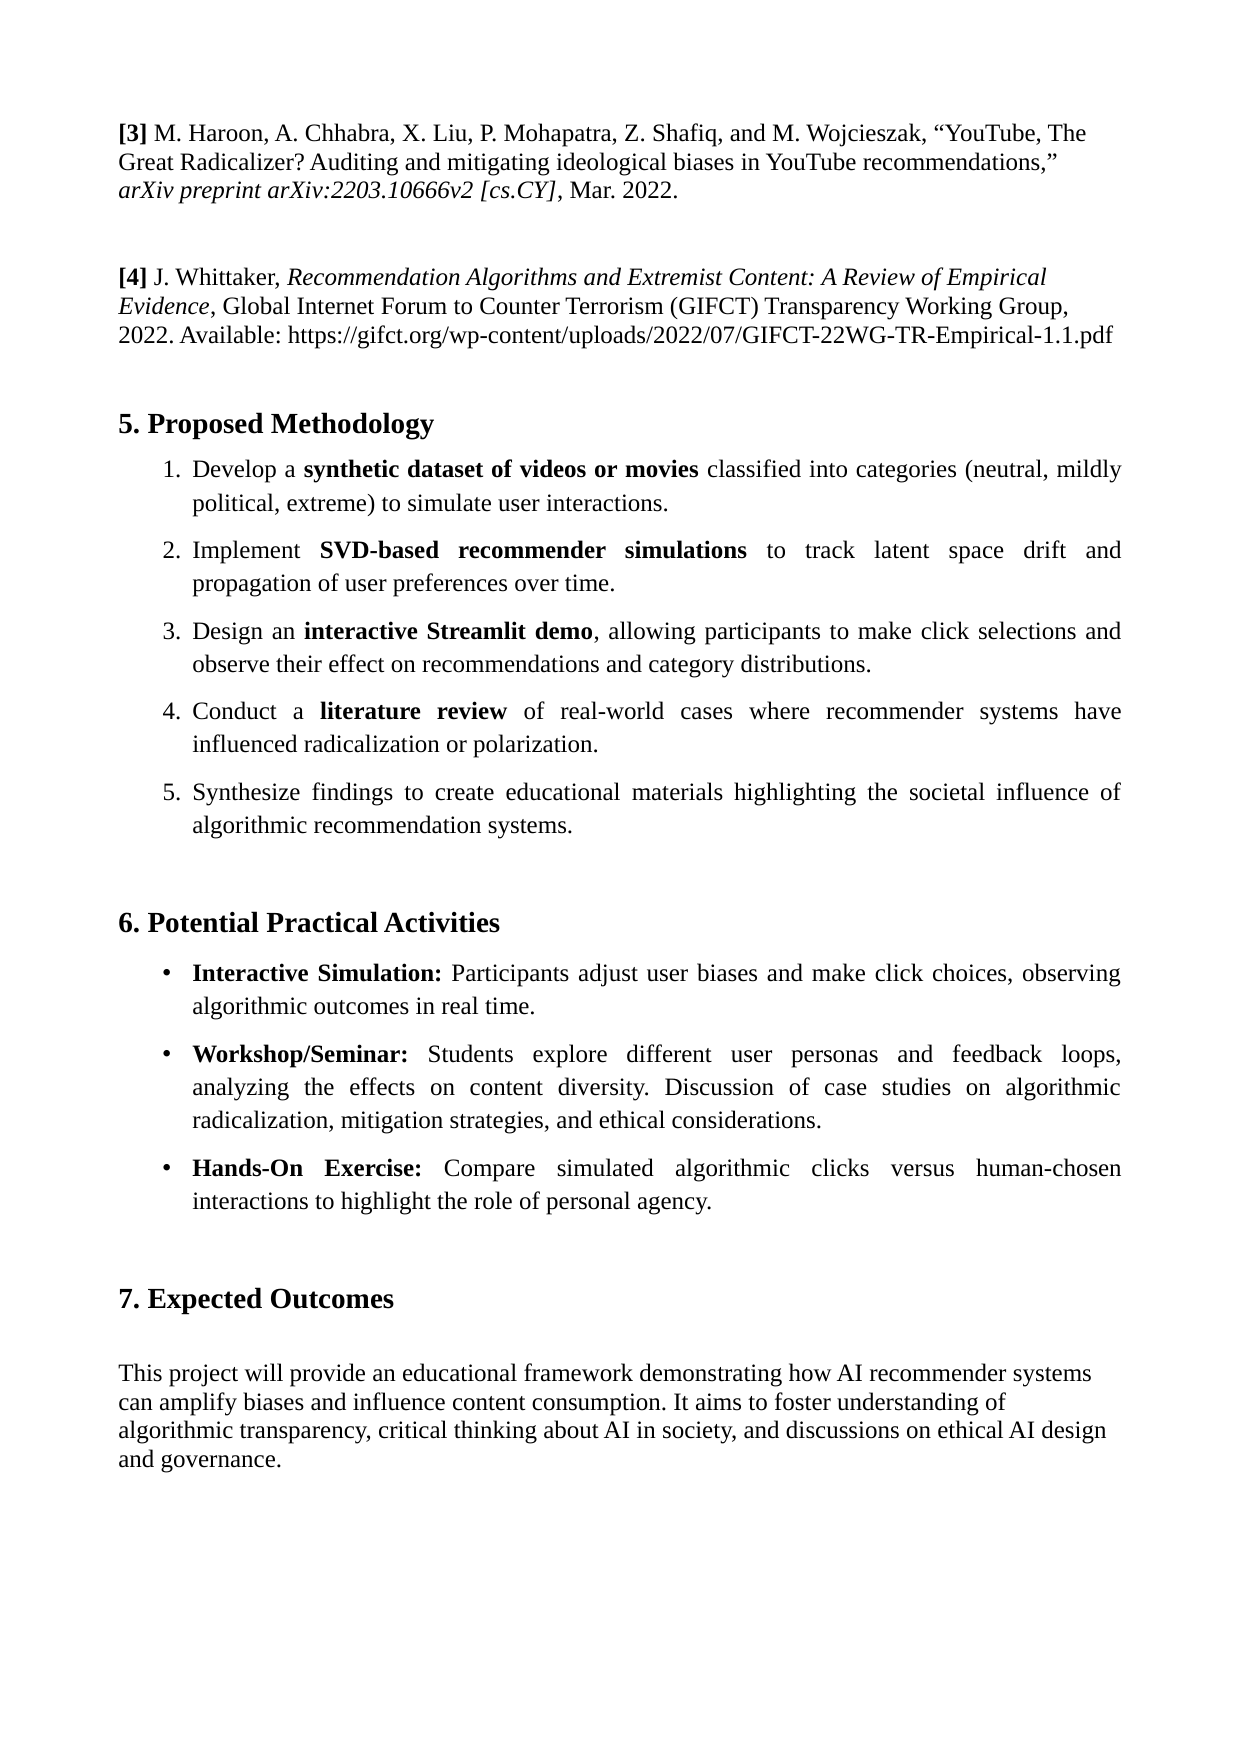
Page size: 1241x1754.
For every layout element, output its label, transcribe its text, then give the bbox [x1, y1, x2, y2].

text 6. Potential Practical Activities [118, 905, 1122, 939]
text 5. Proposed Methodology [118, 406, 1122, 440]
text [4] J. Whittaker, Recommendation Algorithms and Extremist Content: A Review of Empirical Evidence, Global Internet Forum to Counter Terrorism (GIFCT) Transparency Working Group, 2022. Available: https://gifct.org/wp-content/uploads/2022/07/GIFCT-22WG-TR-Empirical-1.1.pdf [118, 262, 1122, 348]
text This project will provide an educational framework demonstrating how AI recommender systems can amplify biases and influence content consumption. It aims to foster understanding of algorithmic transparency, critical thinking about AI in society, and discussions on ethical AI design and governance. [118, 1329, 1122, 1473]
list Conduct a literature review of real-world cases where recommender systems have influenced radicalization or polarization. [162, 696, 1122, 758]
list Develop a synthetic dataset of videos or movies classified into categories (neutral, mildly political, extreme) to simulate user interactions. [162, 454, 1122, 516]
text 7. Expected Outcomes [118, 1281, 1122, 1314]
list Interactive Simulation: Participants adjust user biases and make click choices, observing algorithmic outcomes in real time. [162, 958, 1122, 1020]
list Design an interactive Streamlit demo, allowing participants to make click selections and observe their effect on recommendations and category distributions. [162, 616, 1122, 678]
list Hands-On Exercise: Compare simulated algorithmic clicks versus human-chosen interactions to highlight the role of personal agency. [162, 1153, 1122, 1214]
text [3] M. Haroon, A. Chhabra, X. Liu, P. Mohapatra, Z. Shafiq, and M. Wojcieszak, “YouTube, The Great Radicalizer? Auditing and mitigating ideological biases in YouTube recommendations,” arXiv preprint arXiv:2203.10666v2 [cs.CY], Mar. 2022. [118, 118, 1122, 204]
list Implement SVD-based recommender simulations to track latent space drift and propagation of user preferences over time. [162, 535, 1122, 597]
list Workshop/Seminar: Students explore different user personas and feedback loops, analyzing the effects on content diversity. Discussion of case studies on algorithmic radicalization, mitigation strategies, and ethical considerations. [162, 1039, 1122, 1134]
list Synthesize findings to create educational materials highlighting the societal influence of algorithmic recommendation systems. [162, 777, 1122, 839]
